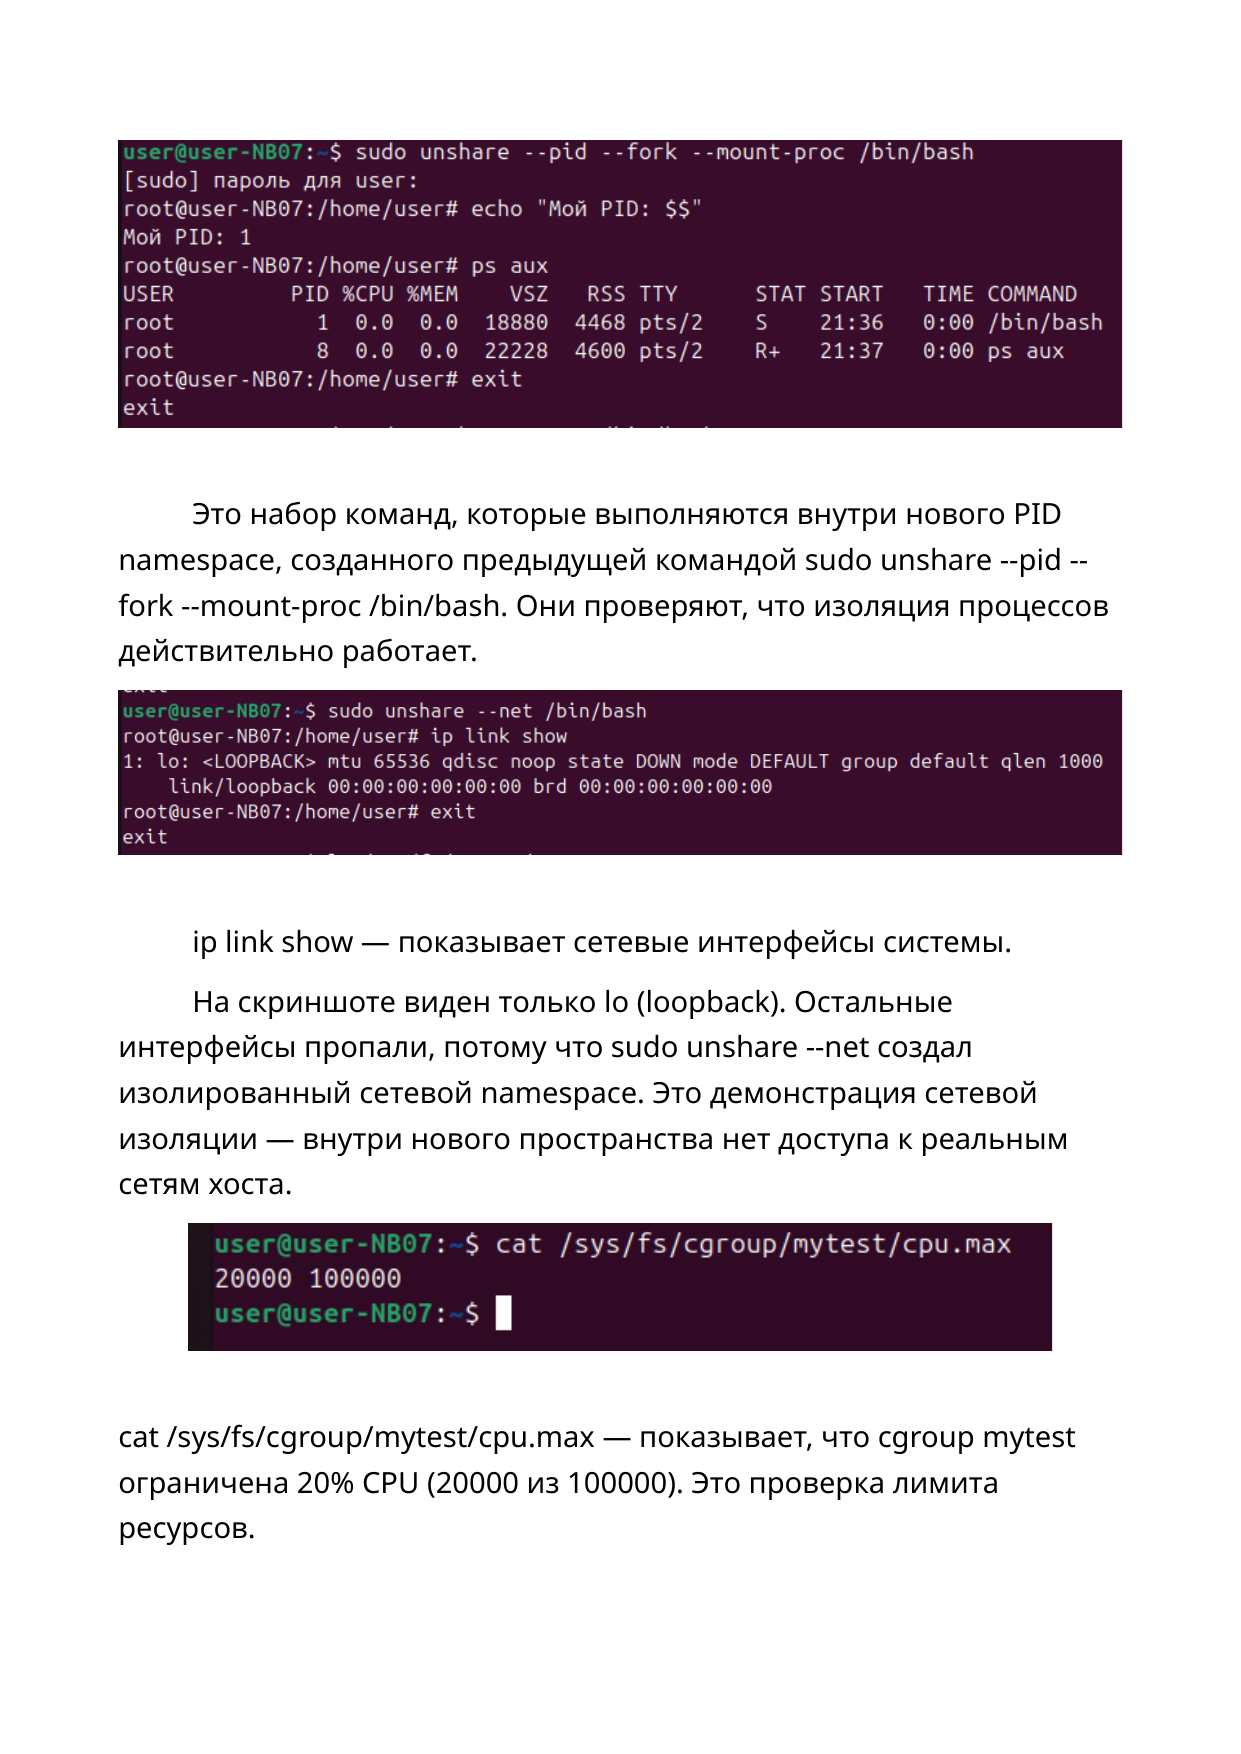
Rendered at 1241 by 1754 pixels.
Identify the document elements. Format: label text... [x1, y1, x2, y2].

text ip link show — показывает сетевые интерфейсы системы. [118, 921, 1122, 961]
picture [118, 140, 1123, 428]
text Это набор команд, которые выполняются внутри нового PID namespace, созданного предыдущей командой sudo unshare --pid --fork --mount-proc /bin/bash. Они проверяют, что изоляция процессов действительно работает. [118, 494, 1122, 670]
picture [118, 690, 1123, 855]
text На скриншоте виден только lo (loopback). Остальные интерфейсы пропали, потому что sudo unshare --net создал изолированный сетевой namespace. Это демонстрация сетевой изоляции — внутри нового пространства нет доступа к реальным сетям хоста. [118, 981, 1122, 1203]
text cat /sys/fs/cgroup/mytest/cpu.max — показывает, что cgroup mytest ограничена 20% CPU (20000 из 100000). Это проверка лимита ресурсов. [118, 1417, 1122, 1547]
picture [188, 1223, 1053, 1351]
